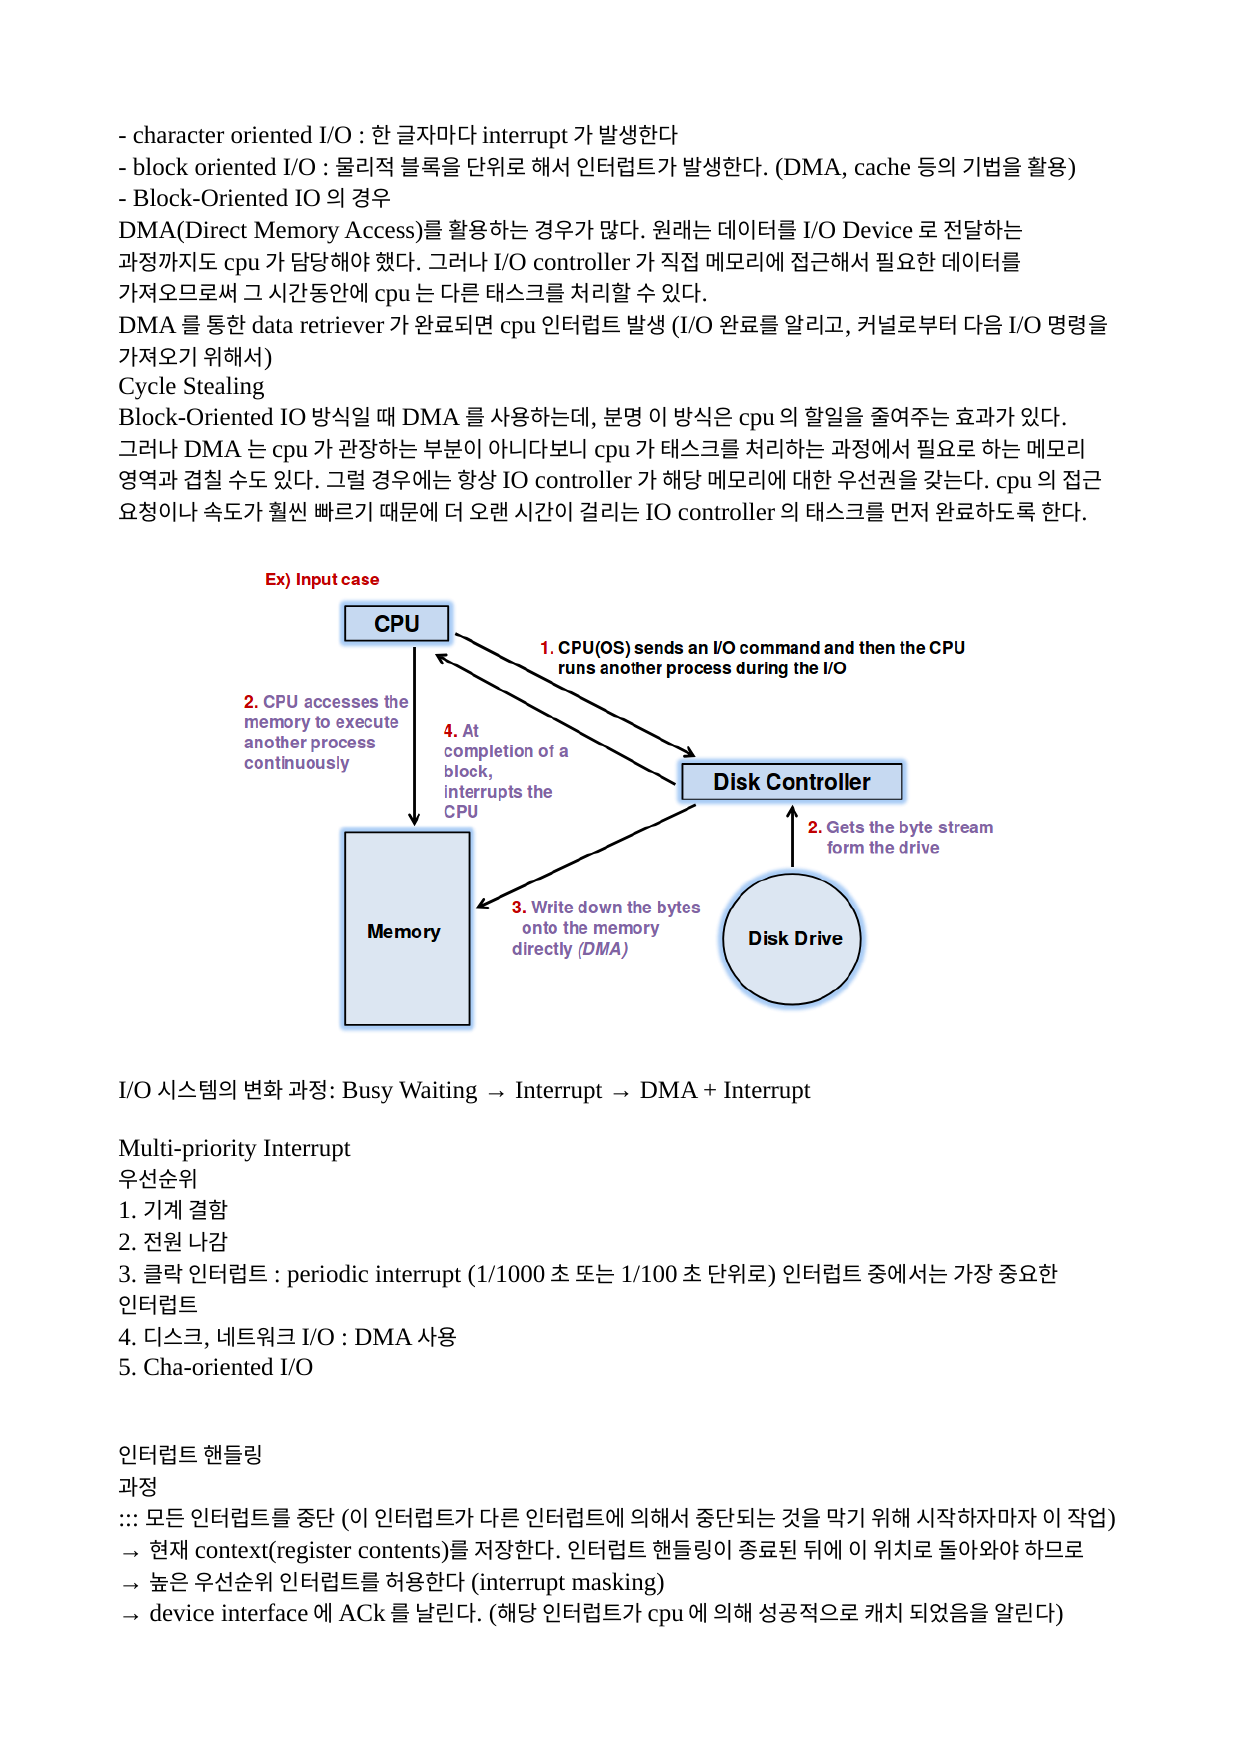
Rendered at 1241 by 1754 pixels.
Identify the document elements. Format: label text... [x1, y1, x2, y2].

text 2. 전원 나감 [118, 1225, 1122, 1257]
text - block oriented I/O : 물리적 블록을 단위로 해서 인터럽트가 발생한다. (DMA, cache 등의 기법을 활용) [118, 150, 1122, 181]
text Multi-priority Interrupt [118, 1133, 1122, 1162]
text Block-Oriented IO방식일 때 DMA를 사용하는데, 분명 이 방식은 cpu의 할일을 줄여주는 효과가 있다. 그러나 DMA는 cpu가 관장하는 부분이 아니다보니 cpu가 태스크를 처리하는 과정에서 필요로 하는 메모리 영역과 겹칠 수도 있다. 그럴 경우에는 항상 IO controller가 해당 메모리에 대한 우선권을 갖는다. cpu의 접근 요청이나 속도가 훨씬 빠르기 때문에 더 오랜 시간이 걸리는 IO controller의 태스크를 먼저 완료하도록 한다. [118, 400, 1122, 527]
text 인터럽트 핸들링 [118, 1438, 1122, 1470]
text → 높은 우선순위 인터럽트를 허용한다 (interrupt masking) [118, 1565, 1122, 1596]
text 가져오기 위해서) [118, 340, 1122, 371]
text 5. Cha-oriented I/O [118, 1352, 1122, 1381]
text 4. 디스크, 네트워크 I/O : DMA 사용 [118, 1320, 1122, 1352]
text DMA(Direct Memory Access)를 활용하는 경우가 많다. 원래는 데이터를 I/O Device로 전달하는 과정까지도 cpu가 담당해야 했다. 그러나 I/O controller가 직접 메모리에 접근해서 필요한 데이터를 가져오므로써 그 시간동안에 cpu는 다른 태스크를 처리할 수 있다. [118, 213, 1122, 308]
text → 현재 context(register contents)를 저장한다. 인터럽트 핸들링이 종료된 뒤에 이 위치로 돌아와야 하므로 [118, 1533, 1122, 1565]
picture [231, 555, 1009, 1044]
text I/O 시스템의 변화 과정: Busy Waiting → Interrupt → DMA + Interrupt [118, 1073, 1122, 1104]
text 3. 클락 인터럽트 : periodic interrupt (1/1000초 또는 1/100초 단위로) 인터럽트 중에서는 가장 중요한 인터럽트 [118, 1257, 1122, 1320]
text DMA를 통한 data retriever가 완료되면 cpu인터럽트 발생 (I/O 완료를 알리고, 커널로부터 다음 I/O 명령을 [118, 308, 1122, 340]
text - Block-Oriented IO의 경우 [118, 181, 1122, 213]
text → device interface에 ACk를 날린다. (해당 인터럽트가 cpu에 의해 성공적으로 캐치 되었음을 알린다) [118, 1596, 1122, 1628]
text Cycle Stealing [118, 371, 1122, 400]
text - character oriented I/O : 한 글자마다 interrupt가 발생한다 [118, 118, 1122, 150]
text 1. 기계 결함 [118, 1193, 1122, 1225]
text ::: 모든 인터럽트를 중단 (이 인터럽트가 다른 인터럽트에 의해서 중단되는 것을 막기 위해 시작하자마자 이 작업) [118, 1501, 1122, 1533]
text 과정 [118, 1470, 1122, 1501]
text 우선순위 [118, 1162, 1122, 1193]
